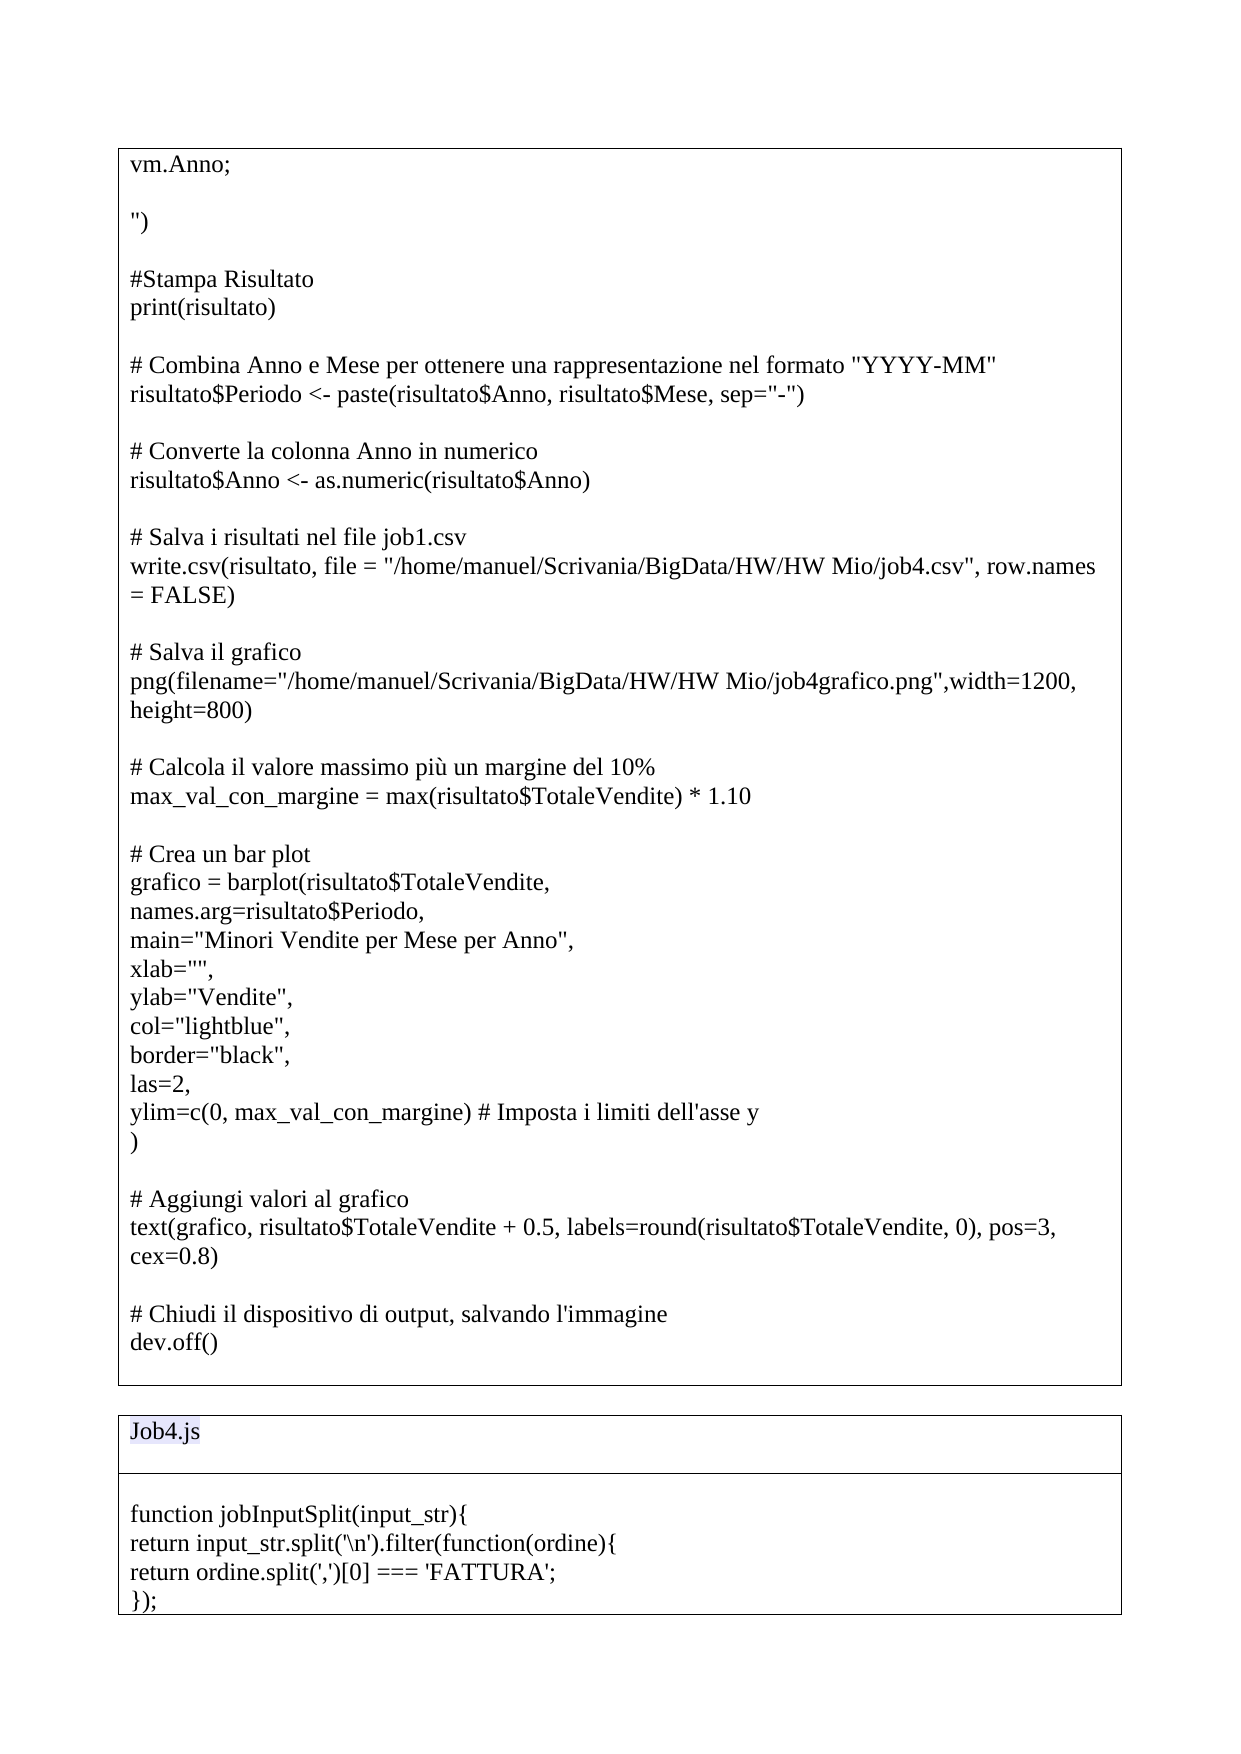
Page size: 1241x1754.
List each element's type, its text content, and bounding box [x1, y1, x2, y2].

table_cell vm.Anno; ") #Stampa Risultato print(risultato) # Combina Anno e Mese per ottenere una rappresentazione nel formato "YYYY-MM" risultato$Periodo <- paste(risultato$Anno, risultato$Mese, sep="-") # Converte la colonna Anno in numerico risultato$Anno <- as.numeric(risultato$Anno) # Salva i risultati nel file job1.csv write.csv(risultato, file = "/home/manuel/Scrivania/BigData/HW/HW Mio/job4.csv", row.names = FALSE) # Salva il grafico png(filename="/home/manuel/Scrivania/BigData/HW/HW Mio/job4grafico.png",width=1200, height=800) # Calcola il valore massimo più un margine del 10% max_val_con_margine = max(risultato$TotaleVendite) * 1.10 # Crea un bar plot grafico = barplot(risultato$TotaleVendite, names.arg=risultato$Periodo, main="Minori Vendite per Mese per Anno", xlab="", ylab="Vendite", col="lightblue", border="black", las=2, ylim=c(0, max_val_con_margine) # Imposta i limiti dell'asse y ) # Aggiungi valori al grafico text(grafico, risultato$TotaleVendite + 0.5, labels=round(risultato$TotaleVendite, 0), pos=3, cex=0.8) # Chiudi il dispositivo di output, salvando l'immagine dev.off() [119, 149, 1121, 1385]
table_header Job4.js [119, 1416, 1121, 1473]
table_cell function jobInputSplit(input_str){ return input_str.split('\n').filter(function(ordine){ return ordine.split(',')[0] === 'FATTURA'; }); [119, 1474, 1121, 1614]
